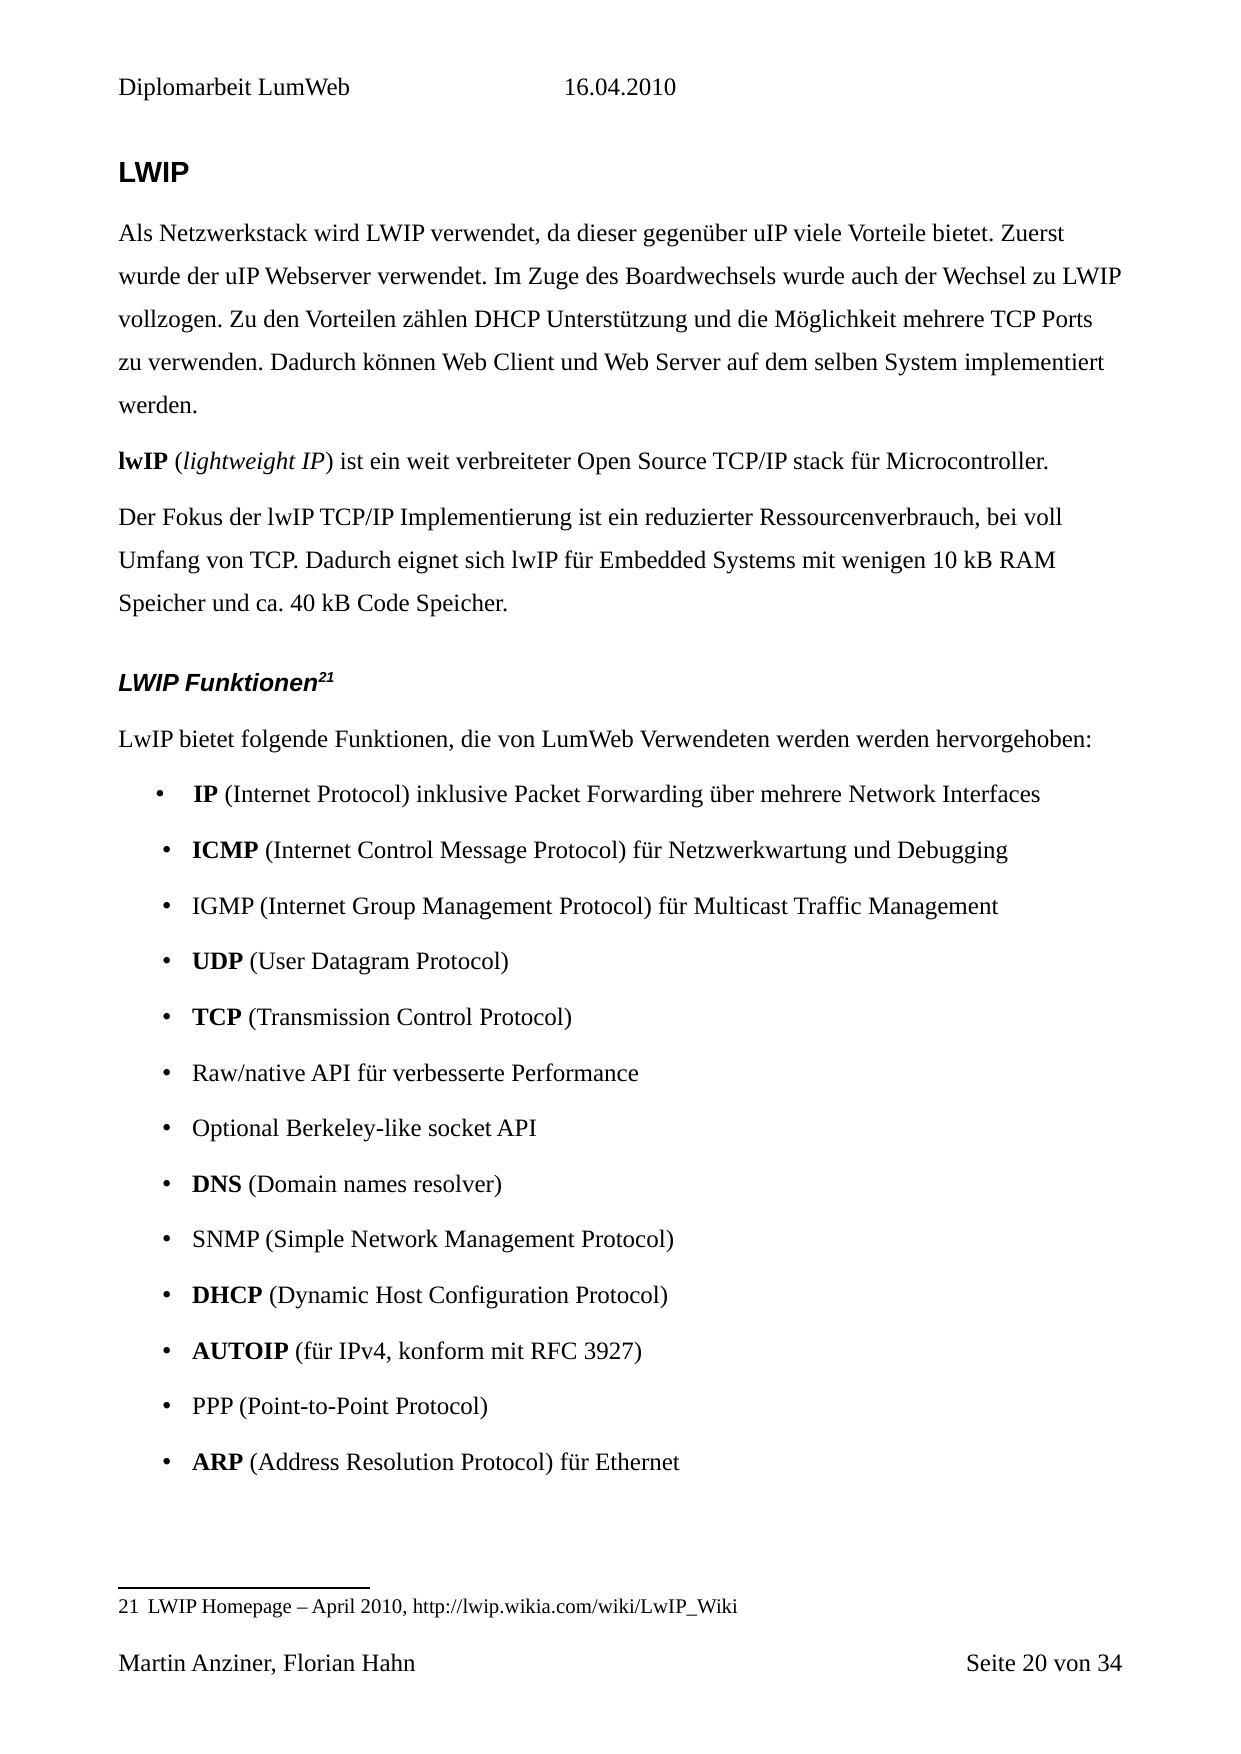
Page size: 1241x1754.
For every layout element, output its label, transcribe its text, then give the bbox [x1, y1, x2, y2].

list IP (Internet Protocol) inklusive Packet Forwarding über mehrere Network Interfaces [156, 779, 1122, 808]
text Als Netzwerkstack wird LWIP verwendet, da dieser gegenüber uIP viele Vorteile bietet. Zuerst wurde der uIP Webserver verwendet. Im Zuge des Boardwechsels wurde auch der Wechsel zu LWIP vollzogen. Zu den Vorteilen zählen DHCP Unterstützung und die Möglichkeit mehrere TCP Ports zu verwenden. Dadurch können Web Client und Web Server auf dem selben System implementiert werden. [118, 218, 1122, 419]
list PPP (Point-to-Point Protocol) [162, 1391, 1122, 1420]
list SNMP (Simple Network Management Protocol) [162, 1224, 1122, 1253]
list Optional Berkeley-like socket API [162, 1113, 1122, 1142]
text lwIP (lightweight IP) ist ein weit verbreiteter Open Source TCP/IP stack für Microcontroller. [118, 446, 1122, 475]
list IGMP (Internet Group Management Protocol) für Multicast Traffic Management [162, 891, 1122, 919]
list ARP (Address Resolution Protocol) für Ethernet [162, 1447, 1122, 1476]
text LWIP Homepage – April 2010, http://lwip.wikia.com/wiki/LwIP_Wiki [118, 1594, 1122, 1618]
list AUTOIP (für IPv4, konform mit RFC 3927) [162, 1336, 1122, 1364]
subtitle LWIP Funktionen [118, 668, 1122, 697]
text LwIP bietet folgende Funktionen, die von LumWeb Verwendeten werden werden hervorgehoben: [118, 724, 1122, 753]
list DHCP (Dynamic Host Configuration Protocol) [162, 1280, 1122, 1309]
text Der Fokus der lwIP TCP/IP Implementierung ist ein reduzierter Ressourcenverbrauch, bei voll Umfang von TCP. Dadurch eignet sich lwIP für Embedded Systems mit wenigen 10 kB RAM Speicher und ca. 40 kB Code Speicher. [118, 502, 1122, 617]
list TCP (Transmission Control Protocol) [162, 1002, 1122, 1031]
list Raw/native API für verbesserte Performance [162, 1058, 1122, 1086]
subtitle LWIP [118, 155, 1122, 189]
list DNS (Domain names resolver) [162, 1169, 1122, 1198]
list ICMP (Internet Control Message Protocol) für Netzwerkwartung und Debugging [162, 835, 1122, 864]
list UDP (User Datagram Protocol) [162, 946, 1122, 975]
